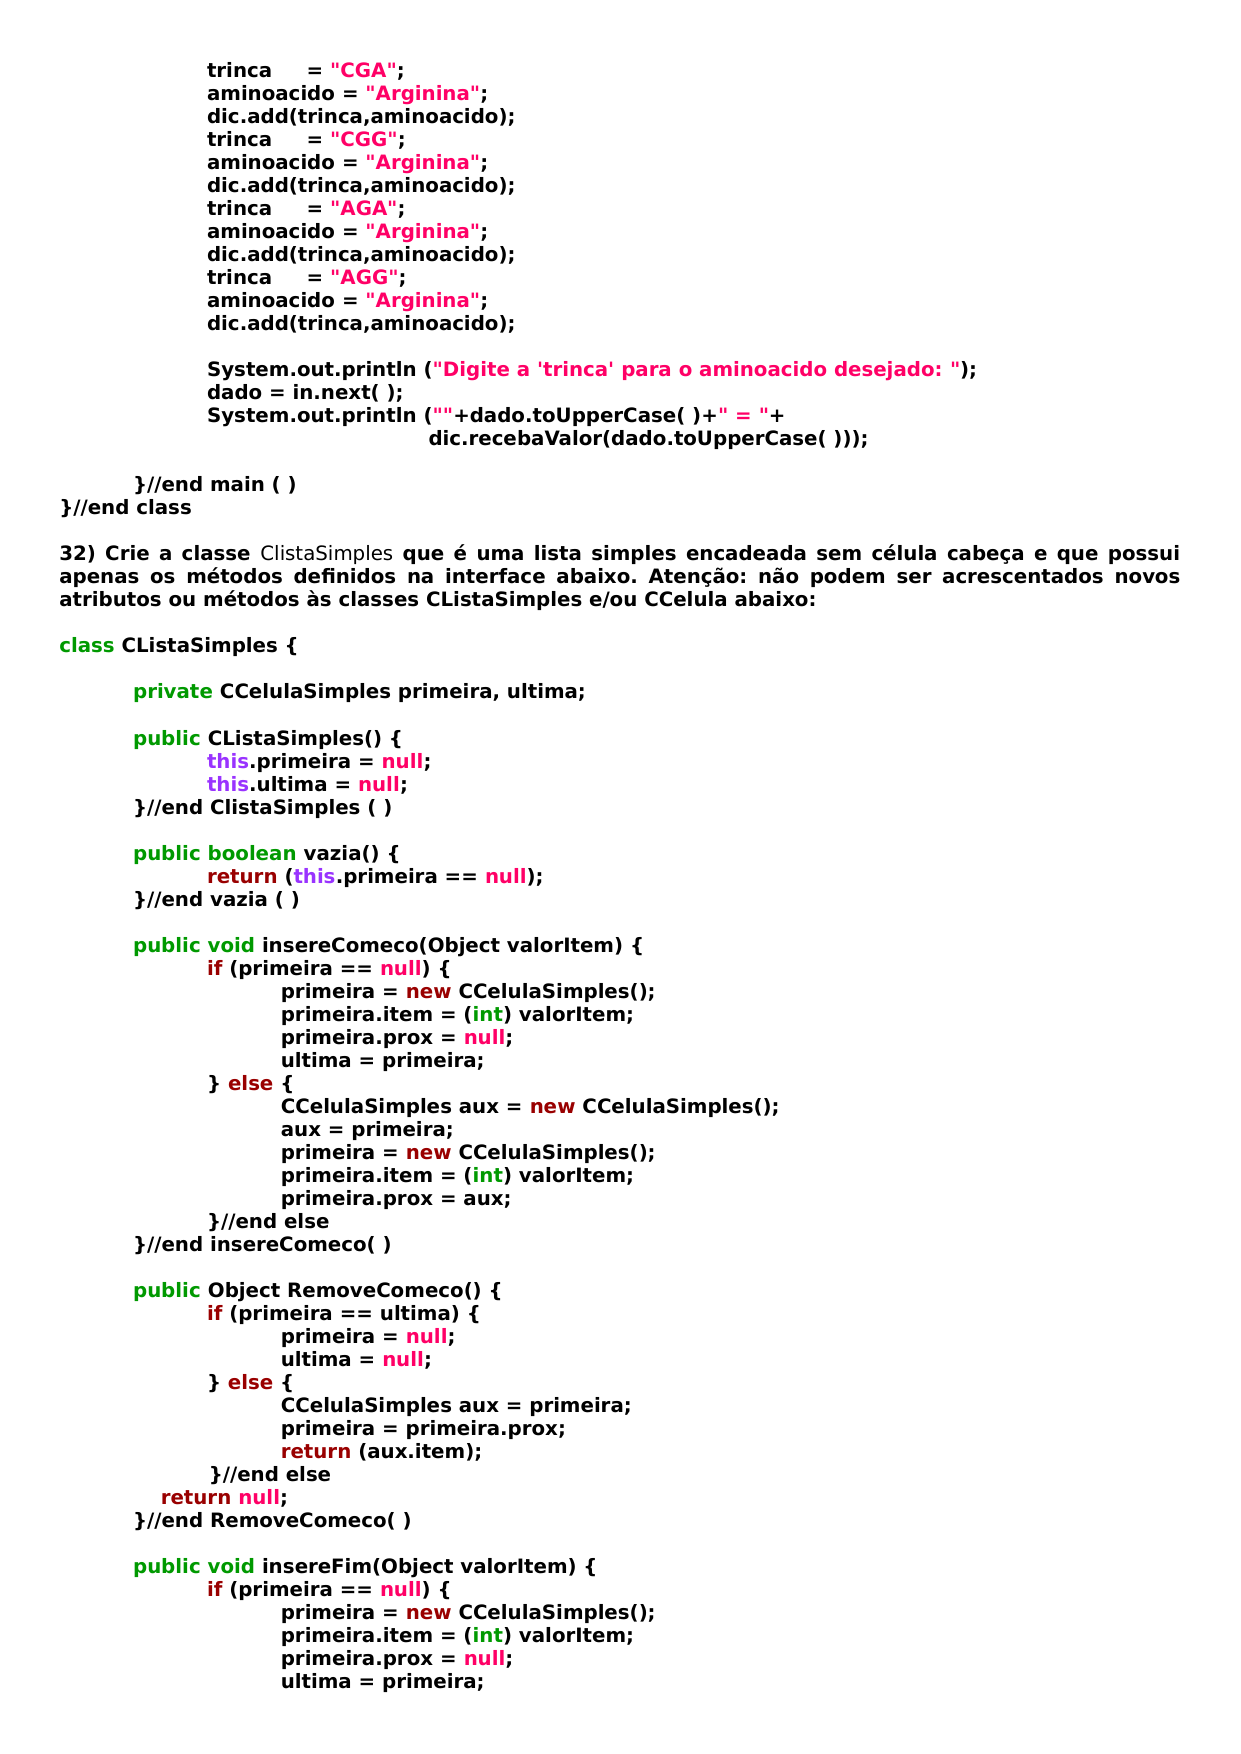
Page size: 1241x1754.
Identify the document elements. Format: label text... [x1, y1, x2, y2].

text ultima = primeira; [59, 1049, 1181, 1072]
text return (this.primeira == null); [59, 865, 1181, 888]
text return null; [59, 1486, 1181, 1509]
text 32) Crie a classe ClistaSimples que é uma lista simples encadeada sem célula cabeça e que possui apenas os métodos definidos na interface abaixo. Atenção: não podem ser acrescentados novos atributos ou métodos às classes CListaSimples e/ou CCelula abaixo: [59, 542, 1181, 612]
text this.ultima = null; [59, 773, 1181, 796]
text }//end ClistaSimples ( ) [59, 796, 1181, 819]
text aminoacido = "Arginina"; [59, 82, 1181, 105]
text public void insereFim(Object valorItem) { [59, 1555, 1181, 1578]
text if (primeira == null) { [59, 1578, 1181, 1601]
text dic.add(trinca,aminoacido); [59, 174, 1181, 197]
text CCelulaSimples aux = primeira; [59, 1394, 1181, 1417]
text aux = primeira; [59, 1118, 1181, 1141]
text class CListaSimples { [59, 634, 1181, 658]
text private CCelulaSimples primeira, ultima; [59, 681, 1181, 704]
text primeira.item = (int) valorItem; [59, 1164, 1181, 1187]
text }//end else [59, 1210, 1181, 1233]
text dic.add(trinca,aminoacido); [59, 243, 1181, 266]
text if (primeira == ultima) { [59, 1302, 1181, 1325]
text aminoacido = "Arginina"; [59, 220, 1181, 243]
text primeira = null; [59, 1325, 1181, 1348]
text primeira = new CCelulaSimples(); [59, 1601, 1181, 1624]
text } else { [59, 1371, 1181, 1394]
text aminoacido = "Arginina"; [59, 289, 1181, 312]
text }//end class [59, 496, 1181, 519]
text public void insereComeco(Object valorItem) { [59, 934, 1181, 957]
text trinca = "AGA"; [59, 197, 1181, 220]
text trinca = "AGG"; [59, 266, 1181, 289]
text primeira.item = (int) valorItem; [59, 1003, 1181, 1026]
text public CListaSimples() { [59, 727, 1181, 750]
text }//end RemoveComeco( ) [59, 1509, 1181, 1532]
text primeira = new CCelulaSimples(); [59, 980, 1181, 1003]
text public Object RemoveComeco() { [59, 1279, 1181, 1302]
text dic.add(trinca,aminoacido); [59, 105, 1181, 128]
text primeira.item = (int) valorItem; [59, 1624, 1181, 1647]
text CCelulaSimples aux = new CCelulaSimples(); [59, 1095, 1181, 1118]
text this.primeira = null; [59, 750, 1181, 773]
text trinca = "CGG"; [59, 128, 1181, 151]
text primeira.prox = aux; [59, 1187, 1181, 1210]
text aminoacido = "Arginina"; [59, 151, 1181, 174]
text System.out.println ("Digite a 'trinca' para o aminoacido desejado: "); [59, 358, 1181, 381]
text ultima = null; [59, 1348, 1181, 1371]
text primeira.prox = null; [59, 1647, 1181, 1671]
text }//end insereComeco( ) [59, 1233, 1181, 1256]
text System.out.println (""+dado.toUpperCase( )+" = "+ dic.recebaValor(dado.toUpperCase( ))); [59, 404, 1181, 450]
text dado = in.next( ); [59, 381, 1181, 404]
text return (aux.item); [59, 1440, 1181, 1463]
text }//end main ( ) [59, 473, 1181, 496]
text if (primeira == null) { [59, 957, 1181, 980]
text primeira = primeira.prox; [59, 1417, 1181, 1440]
text public boolean vazia() { [59, 842, 1181, 865]
text primeira.prox = null; [59, 1026, 1181, 1049]
text dic.add(trinca,aminoacido); [59, 312, 1181, 335]
text trinca = "CGA"; [59, 59, 1181, 82]
text primeira = new CCelulaSimples(); [59, 1141, 1181, 1164]
text }//end else [59, 1463, 1181, 1486]
text ultima = primeira; [59, 1671, 1181, 1693]
text } else { [59, 1072, 1181, 1095]
text }//end vazia ( ) [59, 888, 1181, 911]
